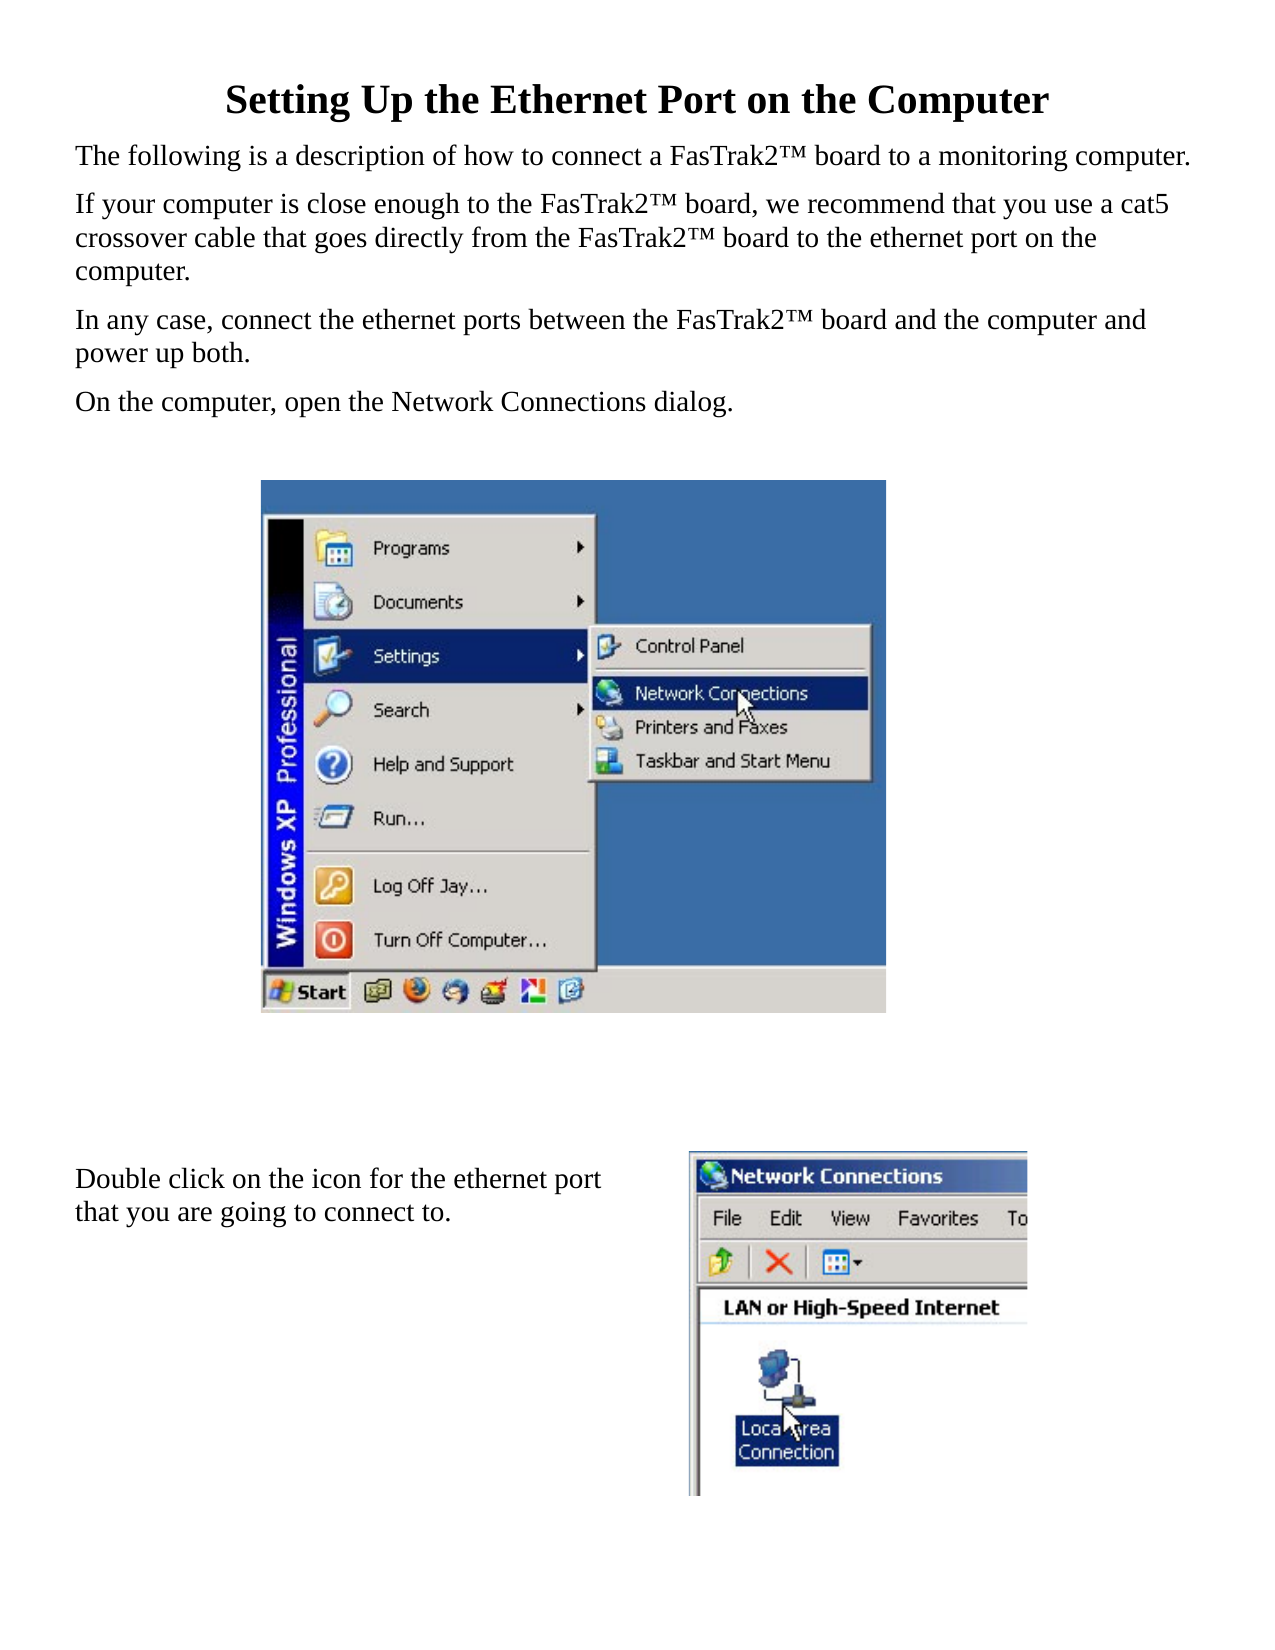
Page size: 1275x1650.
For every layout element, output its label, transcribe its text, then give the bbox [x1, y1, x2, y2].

text The following is a description of how to connect a FasTrak2™ board to a monitoring computer. [75, 138, 1200, 171]
text On the computer, open the Network Connections dialog. [75, 384, 1200, 418]
text Double click on the icon for the ethernet port that you are going to connect to. [75, 1161, 688, 1228]
text Setting Up the Ethernet Port on the Computer [75, 75, 1200, 123]
picture [260, 480, 887, 1013]
text In any case, connect the ethernet ports between the FasTrak2™ board and the computer and power up both. [75, 302, 1200, 369]
text [1028, 1161, 1200, 1228]
picture [688, 1151, 1028, 1496]
text If your computer is close enough to the FasTrak2™ board, we recommend that you use a cat5 crossover cable that goes directly from the FasTrak2™ board to the ethernet port on the computer. [75, 186, 1200, 287]
